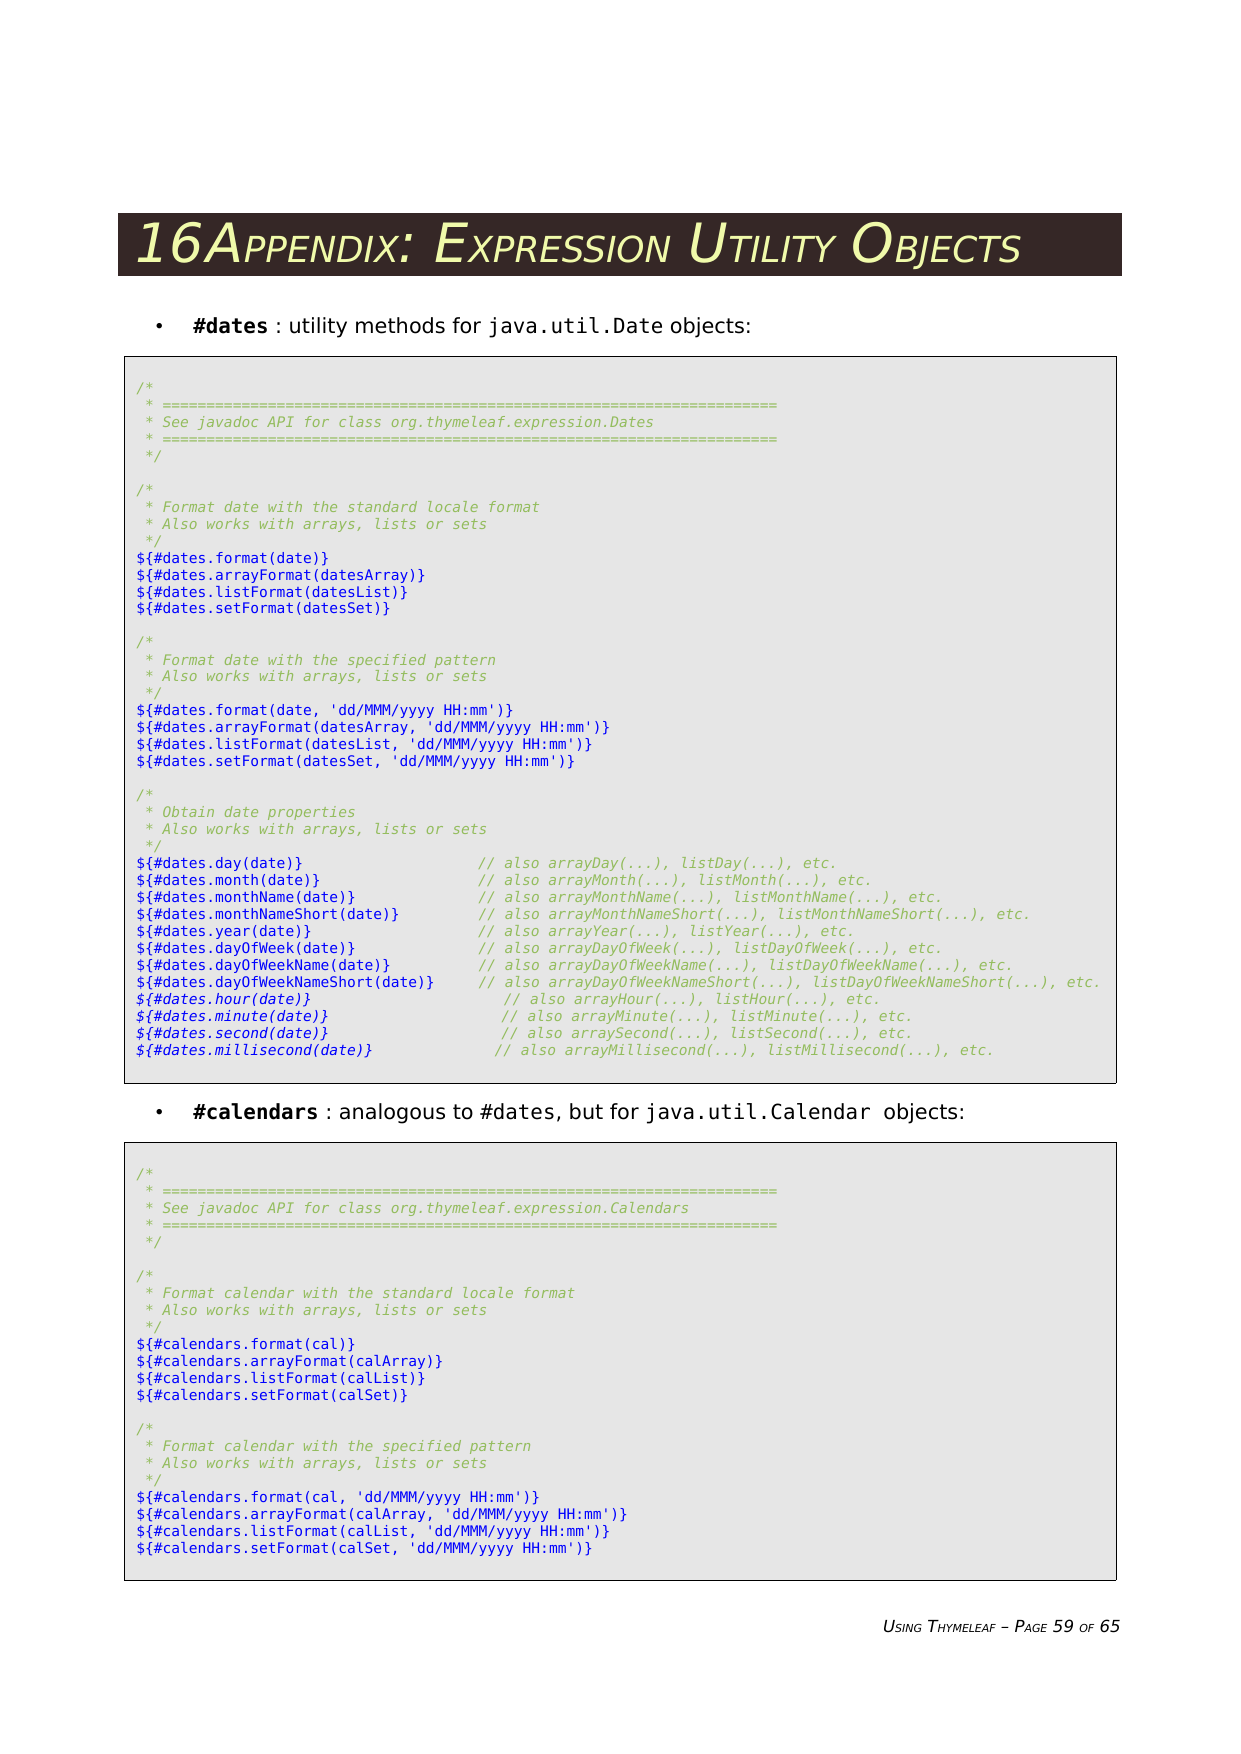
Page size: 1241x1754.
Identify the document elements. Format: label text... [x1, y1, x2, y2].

text /* * ====================================================================== * See javadoc API for class org.thymeleaf.expression.Dates * ====================================================================== */ /* * Format date with the standard locale format * Also works with arrays, lists or sets */ ${#dates.format(date)} ${#dates.arrayFormat(datesArray)} ${#dates.listFormat(datesList)} ${#dates.setFormat(datesSet)} /* * Format date with the specified pattern * Also works with arrays, lists or sets */ ${#dates.format(date, 'dd/MMM/yyyy HH:mm')} ${#dates.arrayFormat(datesArray, 'dd/MMM/yyyy HH:mm')} ${#dates.listFormat(datesList, 'dd/MMM/yyyy HH:mm')} ${#dates.setFormat(datesSet, 'dd/MMM/yyyy HH:mm')} /* * Obtain date properties * Also works with arrays, lists or sets */ ${#dates.day(date)} // also arrayDay(...), listDay(...), etc. ${#dates.month(date)} // also arrayMonth(...), listMonth(...), etc. ${#dates.monthName(date)} // also arrayMonthName(...), listMonthName(...), etc. ${#dates.monthNameShort(date)} // also arrayMonthNameShort(...), listMonthNameShort(...), etc. ${#dates.year(date)} // also arrayYear(...), listYear(...), etc. ${#dates.dayOfWeek(date)} // also arrayDayOfWeek(...), listDayOfWeek(...), etc. ${#dates.dayOfWeekName(date)} // also arrayDayOfWeekName(...), listDayOfWeekName(...), etc. ${#dates.dayOfWeekNameShort(date)} // also arrayDayOfWeekNameShort(...), listDayOfWeekNameShort(...), etc. ${#dates.hour(date)} // also arrayHour(...), listHour(...), etc. ${#dates.minute(date)} // also arrayMinute(...), listMinute(...), etc. ${#dates.second(date)} // also arraySecond(...), listSecond(...), etc. ${#dates.millisecond(date)} // also arrayMillisecond(...), listMillisecond(...), etc. [125, 357, 1116, 1083]
subtitle Appendix: Expression Utility Objects [118, 213, 1122, 276]
list #calendars : analogous to #dates, but for java.util.Calendar objects: [156, 1100, 1122, 1124]
text /* * ====================================================================== * See javadoc API for class org.thymeleaf.expression.Calendars * ====================================================================== */ /* * Format calendar with the standard locale format * Also works with arrays, lists or sets */ ${#calendars.format(cal)} ${#calendars.arrayFormat(calArray)} ${#calendars.listFormat(calList)} ${#calendars.setFormat(calSet)} /* * Format calendar with the specified pattern * Also works with arrays, lists or sets */ ${#calendars.format(cal, 'dd/MMM/yyyy HH:mm')} ${#calendars.arrayFormat(calArray, 'dd/MMM/yyyy HH:mm')} ${#calendars.listFormat(calList, 'dd/MMM/yyyy HH:mm')} ${#calendars.setFormat(calSet, 'dd/MMM/yyyy HH:mm')} [125, 1143, 1116, 1580]
list #dates : utility methods for java.util.Date objects: [156, 314, 1122, 338]
